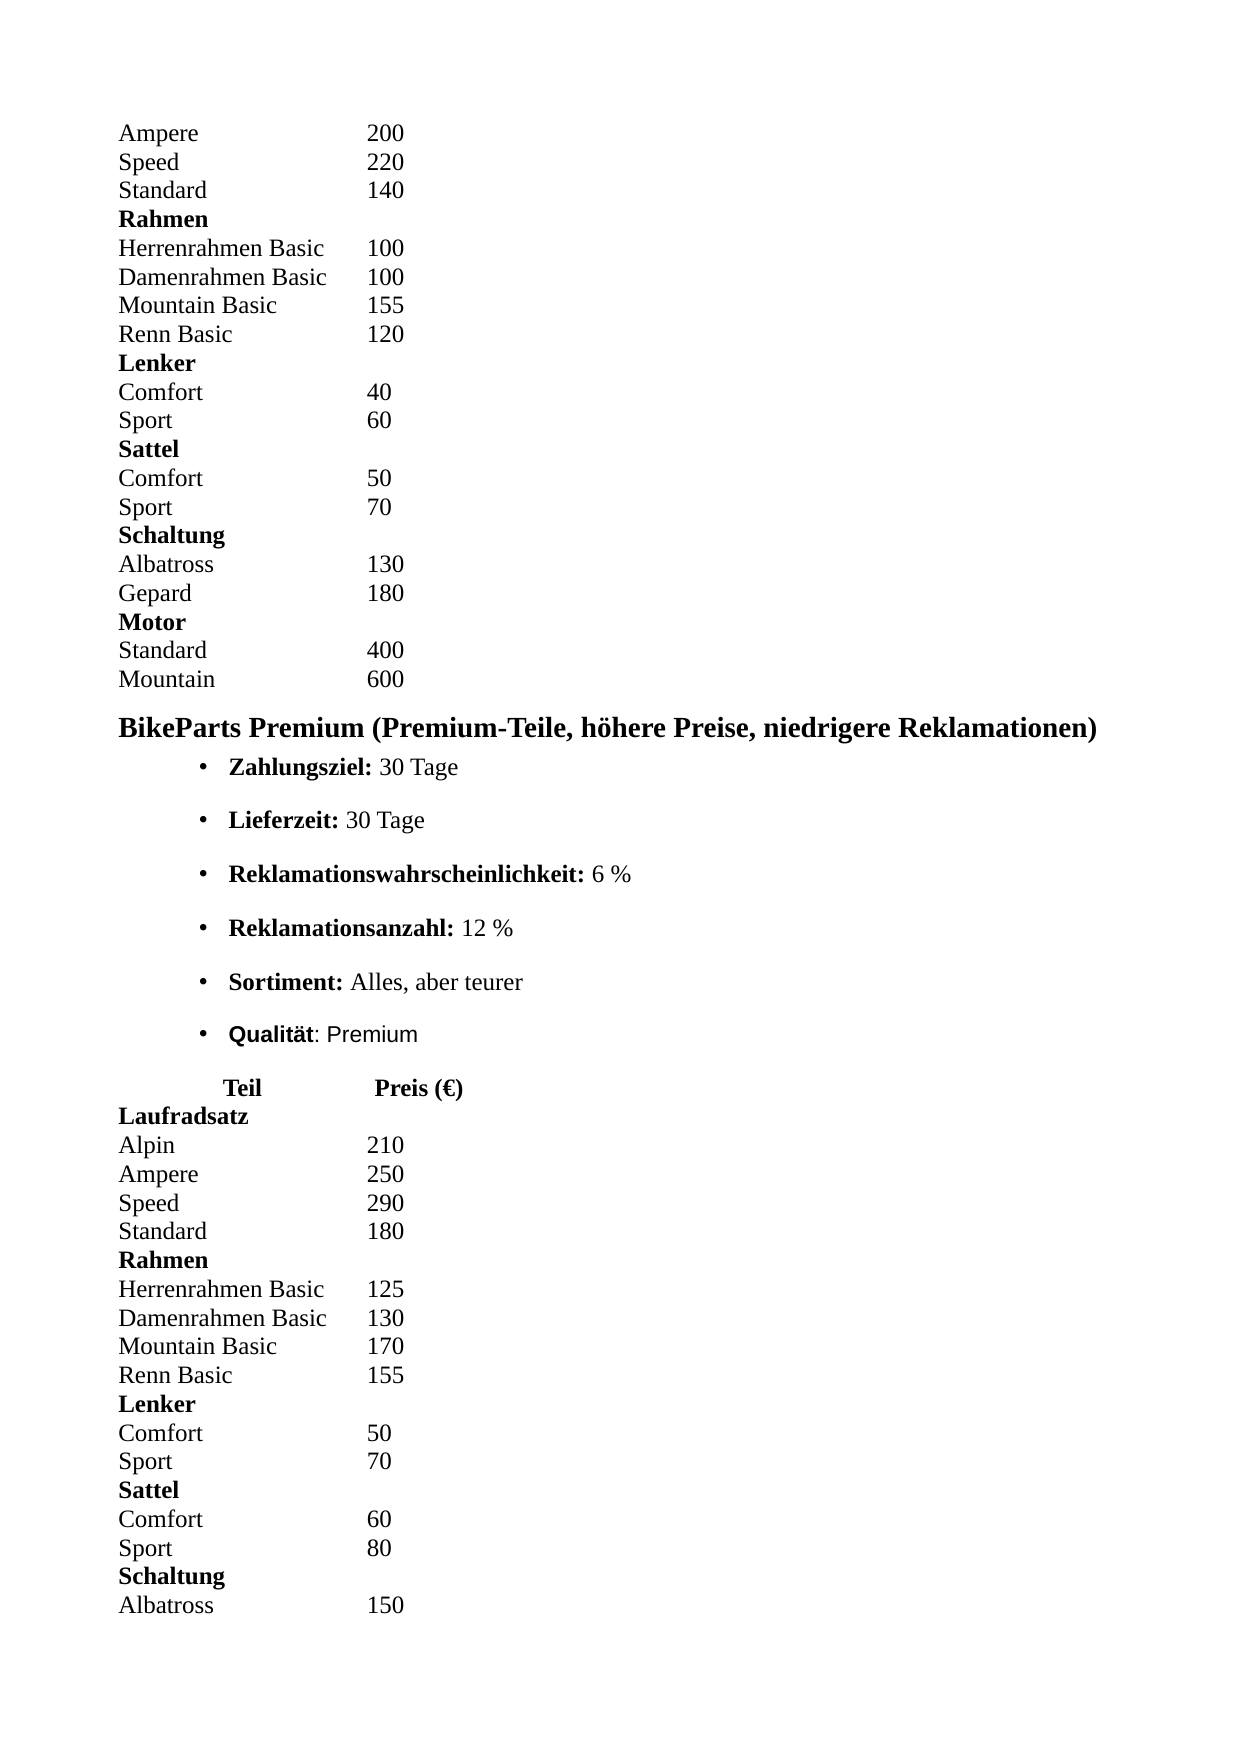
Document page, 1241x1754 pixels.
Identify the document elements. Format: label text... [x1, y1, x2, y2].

table_cell 100 [367, 233, 471, 262]
table_cell Comfort [118, 377, 367, 406]
table_cell Sport [118, 492, 367, 521]
table_cell [367, 204, 471, 233]
table_cell Renn Basic [118, 319, 367, 348]
table_cell Sport [118, 406, 367, 434]
table_cell Sport [118, 1446, 367, 1475]
table_cell 130 [367, 1303, 471, 1331]
table_cell Standard [118, 176, 367, 204]
table_cell 155 [367, 291, 471, 319]
table_cell Schaltung [118, 1561, 367, 1590]
table_cell 80 [367, 1533, 471, 1561]
table_cell [367, 1561, 471, 1590]
table_cell Ampere [118, 118, 367, 147]
table_cell Sattel [118, 434, 367, 463]
table_cell 125 [367, 1274, 471, 1303]
table_cell Alpin [118, 1130, 367, 1159]
table_cell 100 [367, 262, 471, 291]
table_cell Sport [118, 1533, 367, 1561]
table_cell Mountain Basic [118, 1331, 367, 1360]
table_cell [367, 1475, 471, 1504]
table_cell 400 [367, 636, 471, 664]
table_cell 210 [367, 1130, 471, 1159]
table_cell Albatross [118, 549, 367, 578]
list Qualität: Premium [199, 1021, 1122, 1048]
table_cell Herrenrahmen Basic [118, 1274, 367, 1303]
table_cell 50 [367, 1418, 471, 1446]
table_cell Speed [118, 147, 367, 176]
table_cell 200 [367, 118, 471, 147]
list Zahlungsziel: 30 Tage [199, 752, 1122, 780]
table_cell Ampere [118, 1159, 367, 1188]
table_cell Mountain [118, 664, 367, 693]
table_header Teil [118, 1073, 367, 1101]
table_cell [367, 521, 471, 549]
table_cell Albatross [118, 1590, 367, 1619]
list Lieferzeit: 30 Tage [199, 806, 1122, 834]
table_cell 70 [367, 1446, 471, 1475]
table_cell 290 [367, 1188, 471, 1216]
table_cell 180 [367, 1216, 471, 1245]
table_cell 40 [367, 377, 471, 406]
table_cell Rahmen [118, 204, 367, 233]
list Sortiment: Alles, aber teurer [199, 967, 1122, 996]
table_cell 140 [367, 176, 471, 204]
table_cell Lenker [118, 348, 367, 377]
table_cell Lenker [118, 1389, 367, 1418]
subtitle BikeParts Premium (Premium-Teile, höhere Preise, niedrigere Reklamationen) [118, 710, 1122, 743]
table_header Preis (€) [367, 1073, 471, 1101]
table_cell 60 [367, 406, 471, 434]
table_cell 60 [367, 1504, 471, 1533]
table_cell Standard [118, 1216, 367, 1245]
table_cell Herrenrahmen Basic [118, 233, 367, 262]
table_cell [367, 348, 471, 377]
table_cell Gepard [118, 578, 367, 607]
table_cell 155 [367, 1360, 471, 1389]
table_cell 50 [367, 463, 471, 492]
table_cell 180 [367, 578, 471, 607]
table_cell Schaltung [118, 521, 367, 549]
table_cell 250 [367, 1159, 471, 1188]
table_cell 170 [367, 1331, 471, 1360]
table_cell Rahmen [118, 1245, 367, 1274]
table_cell Comfort [118, 1418, 367, 1446]
table_cell Damenrahmen Basic [118, 1303, 367, 1331]
list Reklamationswahrscheinlichkeit: 6 % [199, 859, 1122, 888]
table_cell 600 [367, 664, 471, 693]
table_cell [367, 1389, 471, 1418]
table_cell 70 [367, 492, 471, 521]
table_cell Standard [118, 636, 367, 664]
table_cell 150 [367, 1590, 471, 1619]
table_cell Mountain Basic [118, 291, 367, 319]
table_cell Speed [118, 1188, 367, 1216]
table_cell 120 [367, 319, 471, 348]
table_cell Sattel [118, 1475, 367, 1504]
table_cell Comfort [118, 463, 367, 492]
table_cell [367, 434, 471, 463]
table_cell [367, 1245, 471, 1274]
table_cell [367, 1101, 471, 1130]
table_cell 220 [367, 147, 471, 176]
table_cell [367, 607, 471, 636]
table_cell Motor [118, 607, 367, 636]
table_cell Comfort [118, 1504, 367, 1533]
table_cell Laufradsatz [118, 1101, 367, 1130]
table_cell Damenrahmen Basic [118, 262, 367, 291]
table_cell 130 [367, 549, 471, 578]
list Reklamationsanzahl: 12 % [199, 913, 1122, 942]
table_cell Renn Basic [118, 1360, 367, 1389]
